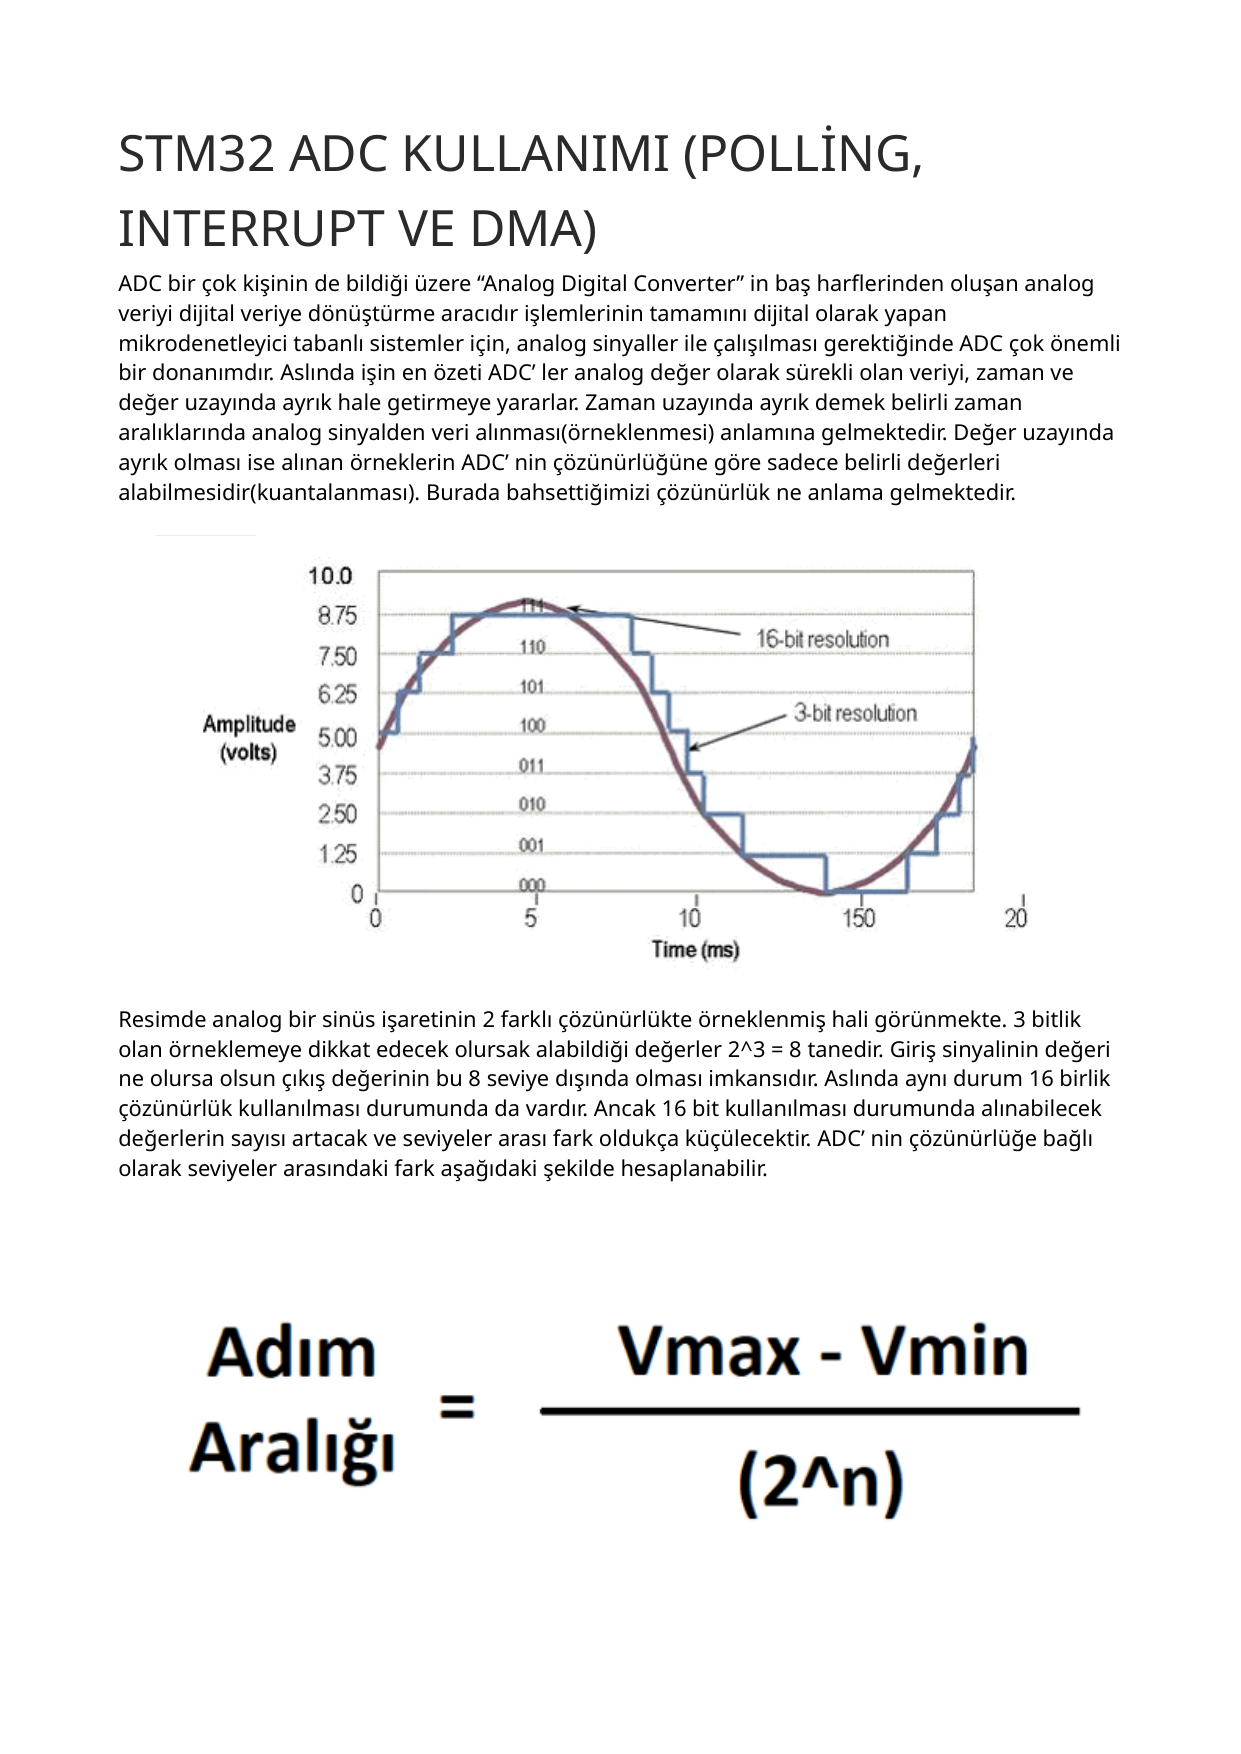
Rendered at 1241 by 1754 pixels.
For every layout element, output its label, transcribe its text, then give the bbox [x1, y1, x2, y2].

text Resimde analog bir sinüs işaretinin 2 farklı çözünürlükte örneklenmiş hali görünmekte. 3 bitlik olan örneklemeye dikkat edecek olursak alabildiği değerler 2^3 = 8 tanedir. Giriş sinyalinin değeri ne olursa olsun çıkış değerinin bu 8 seviye dışında olması imkansıdır. Aslında aynı durum 16 birlik çözünürlük kullanılması durumunda da vardır. Ancak 16 bit kullanılması durumunda alınabilecek değerlerin sayısı artacak ve seviyeler arası fark oldukça küçülecektir. ADC’ nin çözünürlüğe bağlı olarak seviyeler arasındaki fark aşağıdaki şekilde hesaplanabilir. [118, 564, 1122, 1182]
picture [129, 1211, 1111, 1577]
subtitle STM32 ADC KULLANIMI (POLLİNG, INTERRUPT VE DMA) [118, 118, 1122, 261]
picture [155, 535, 1085, 1004]
text ADC bir çok kişinin de bildiği üzere “Analog Digital Converter” in baş harflerinden oluşan analog veriyi dijital veriye dönüştürme aracıdır işlemlerinin tamamını dijital olarak yapan mikrodenetleyici tabanlı sistemler için, analog sinyaller ile çalışılması gerektiğinde ADC çok önemli bir donanımdır. Aslında işin en özeti ADC’ ler analog değer olarak sürekli olan veriyi, zaman ve değer uzayında ayrık hale getirmeye yararlar. Zaman uzayında ayrık demek belirli zaman aralıklarında analog sinyalden veri alınması(örneklenmesi) anlamına gelmektedir. Değer uzayında ayrık olması ise alınan örneklerin ADC’ nin çözünürlüğüne göre sadece belirli değerleri alabilmesidir(kuantalanması). Burada bahsettiğimizi çözünürlük ne anlama gelmektedir. [118, 268, 1122, 506]
